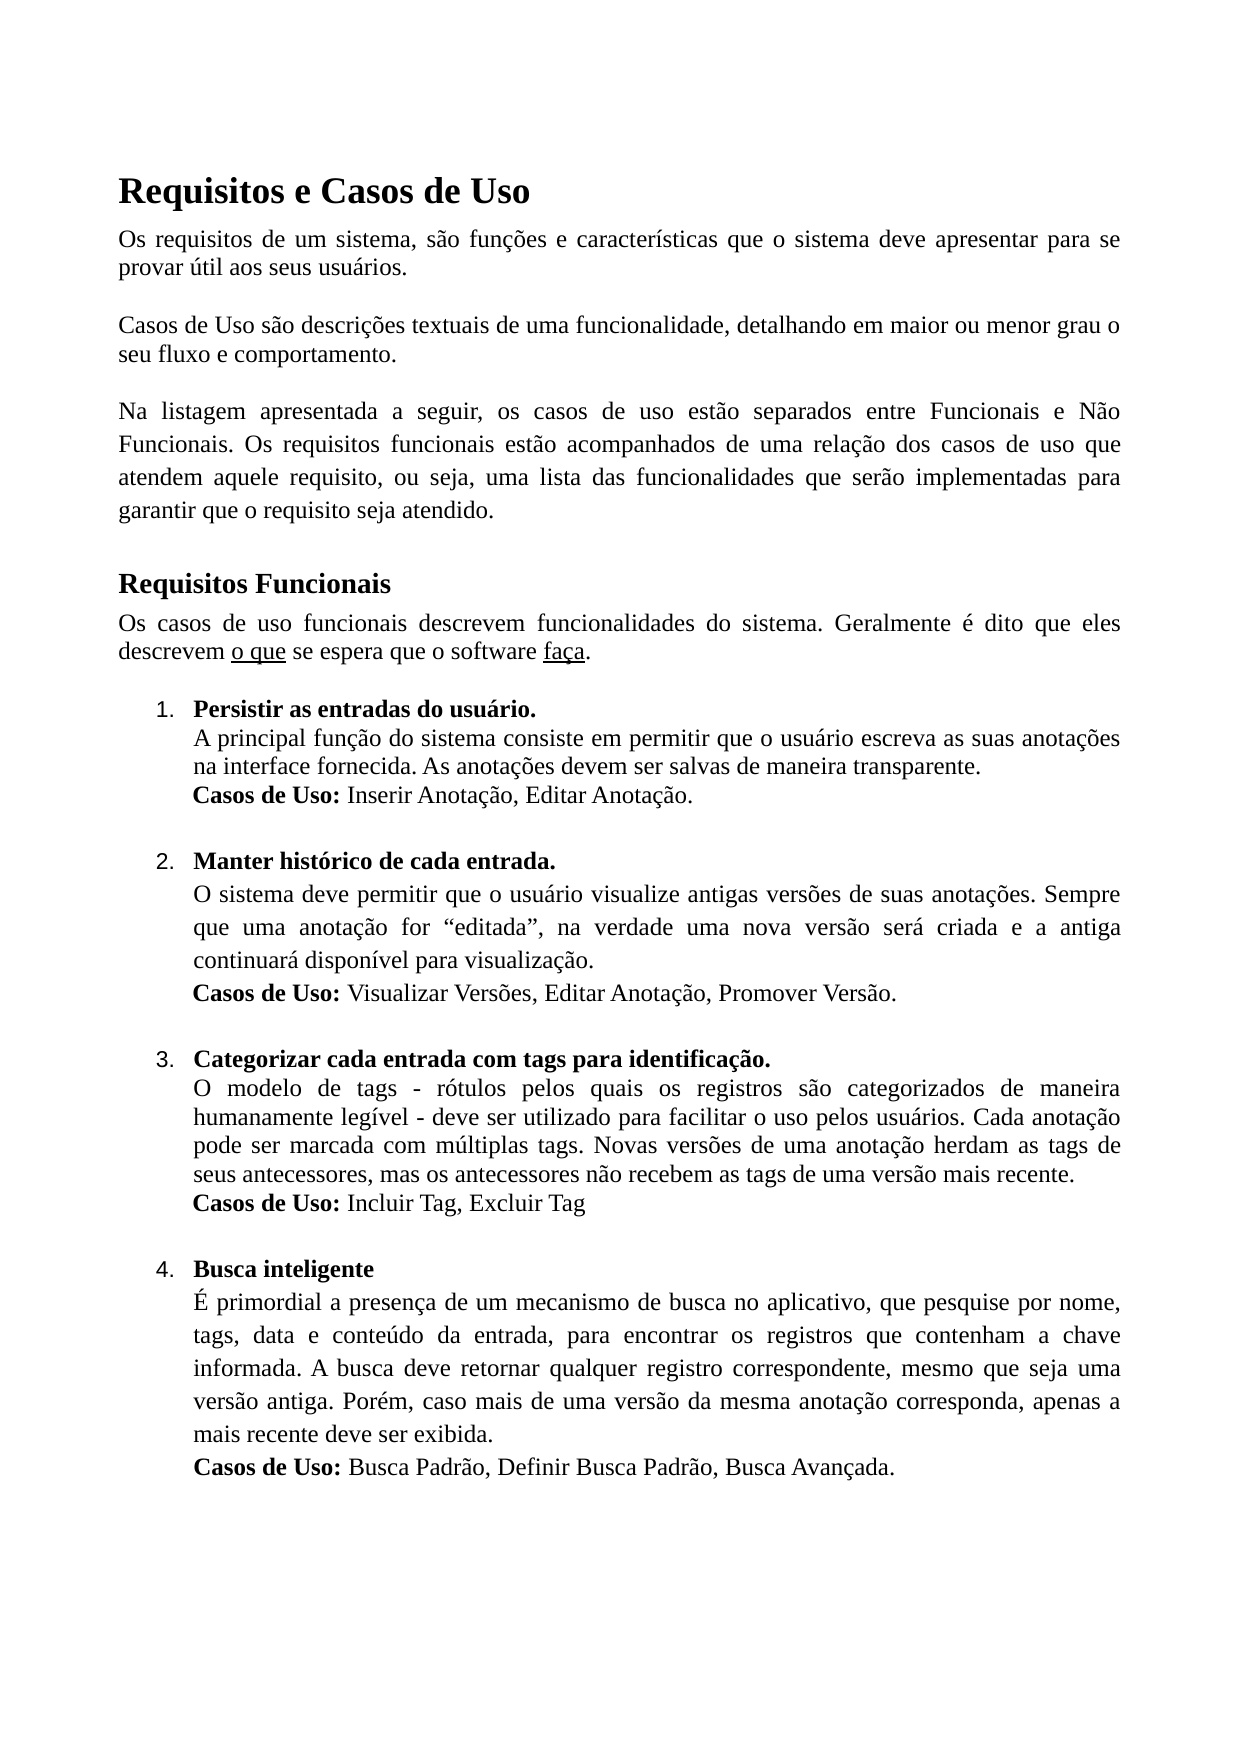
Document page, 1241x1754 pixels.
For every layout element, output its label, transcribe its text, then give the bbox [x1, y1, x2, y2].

text Os casos de uso funcionais descrevem funcionalidades do sistema. Geralmente é dito que eles descrevem o que se espera que o software faça. [118, 608, 1122, 665]
text A principal função do sistema consiste em permitir que o usuário escreva as suas anotações na interface fornecida. As anotações devem ser salvas de maneira transparente. [193, 723, 1122, 780]
text Casos de Uso: Visualizar Versões, Editar Anotação, Promover Versão. [118, 978, 1122, 1007]
text Casos de Uso: Inserir Anotação, Editar Anotação. [118, 780, 1122, 809]
subtitle Requisitos Funcionais [118, 566, 1122, 599]
text Casos de Uso são descrições textuais de uma funcionalidade, detalhando em maior ou menor grau o seu fluxo e comportamento. [118, 310, 1122, 367]
list Persistir as entradas do usuário. [156, 694, 1122, 723]
text Casos de Uso: Busca Padrão, Definir Busca Padrão, Busca Avançada. [118, 1452, 1122, 1481]
text Casos de Uso: Incluir Tag, Excluir Tag [118, 1188, 1122, 1217]
subtitle Requisitos e Casos de Uso [118, 168, 1122, 211]
list Busca inteligente [156, 1254, 1122, 1283]
list Manter histórico de cada entrada. [156, 846, 1122, 875]
text O sistema deve permitir que o usuário visualize antigas versões de suas anotações. Sempre que uma anotação for “editada”, na verdade uma nova versão será criada e a antiga continuará disponível para visualização. [193, 879, 1122, 974]
text É primordial a presença de um mecanismo de busca no aplicativo, que pesquise por nome, tags, data e conteúdo da entrada, para encontrar os registros que contenham a chave informada. A busca deve retornar qualquer registro correspondente, mesmo que seja uma versão antiga. Porém, caso mais de uma versão da mesma anotação corresponda, apenas a mais recente deve ser exibida. [193, 1287, 1122, 1448]
list Categorizar cada entrada com tags para identificação. [156, 1044, 1122, 1073]
text Na listagem apresentada a seguir, os casos de uso estão separados entre Funcionais e Não Funcionais. Os requisitos funcionais estão acompanhados de uma relação dos casos de uso que atendem aquele requisito, ou seja, uma lista das funcionalidades que serão implementadas para garantir que o requisito seja atendido. [118, 396, 1122, 524]
text Os requisitos de um sistema, são funções e características que o sistema deve apresentar para se provar útil aos seus usuários. [118, 224, 1122, 281]
text O modelo de tags - rótulos pelos quais os registros são categorizados de maneira humanamente legível - deve ser utilizado para facilitar o uso pelos usuários. Cada anotação pode ser marcada com múltiplas tags. Novas versões de uma anotação herdam as tags de seus antecessores, mas os antecessores não recebem as tags de uma versão mais recente. [193, 1073, 1122, 1188]
